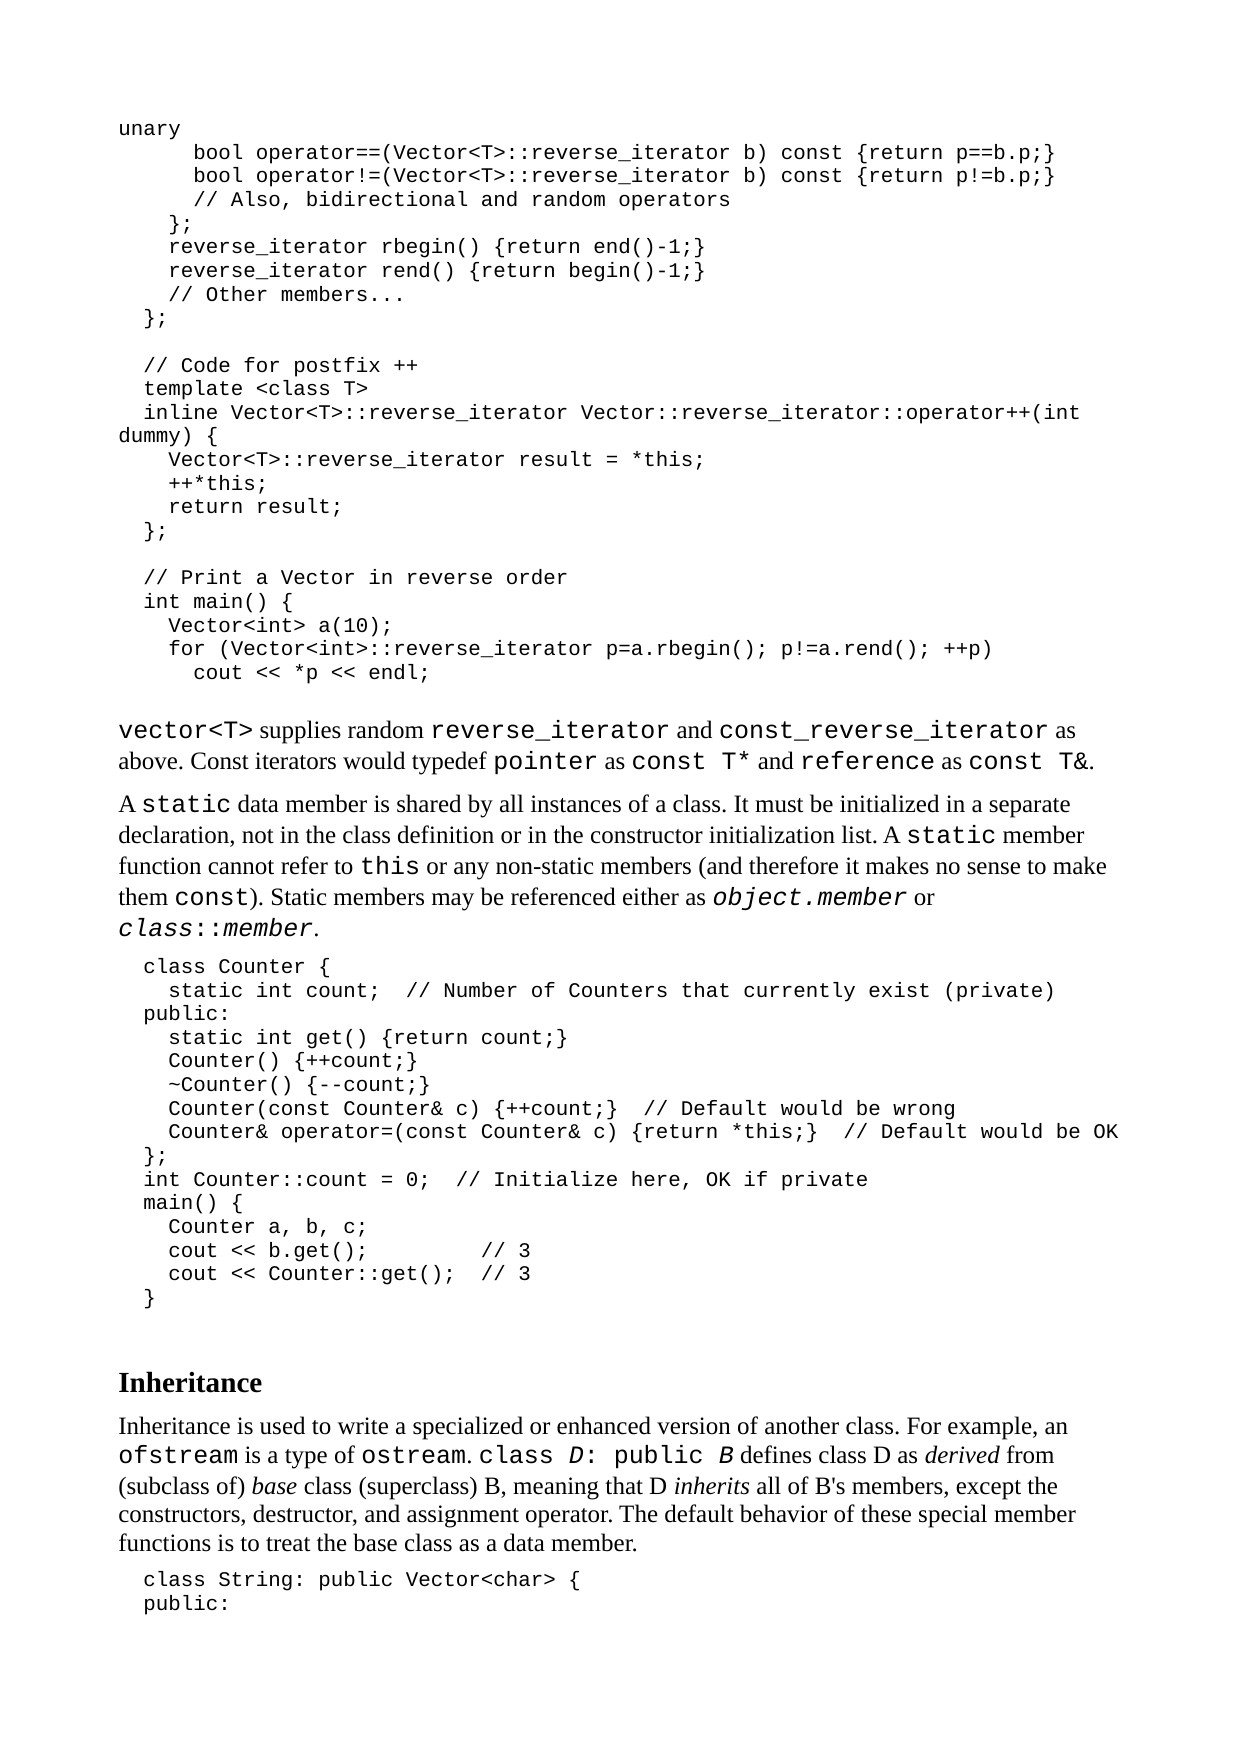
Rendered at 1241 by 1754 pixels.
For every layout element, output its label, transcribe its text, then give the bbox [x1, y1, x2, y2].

text class String: public Vector<char> { [118, 1569, 1122, 1593]
text A static data member is shared by all instances of a class. It must be initialized in a separate declaration, not in the class definition or in the constructor initialization list. A static member function cannot refer to this or any non-static members (and therefore it makes no sense to make them const). Static members may be referenced either as object.member or class::member. [118, 789, 1122, 943]
text vector<T> supplies random reverse_iterator and const_reverse_iterator as above. Const iterators would typedef pointer as const T* and reference as const T&. [118, 715, 1122, 777]
text } [118, 1287, 1122, 1311]
text static int get() {return count;} [118, 1027, 1122, 1051]
text }; [118, 307, 1122, 331]
text Counter& operator=(const Counter& c) {return *this;} // Default would be OK [118, 1121, 1122, 1145]
text template <class T> [118, 378, 1122, 402]
text // Print a Vector in reverse order [118, 567, 1122, 591]
text int Counter::count = 0; // Initialize here, OK if private [118, 1169, 1122, 1192]
text cout << *p << endl; [118, 662, 1122, 686]
text ++*this; [118, 473, 1122, 496]
text bool operator!=(Vector<T>::reverse_iterator b) const {return p!=b.p;} [118, 165, 1122, 189]
text Counter() {++count;} [118, 1051, 1122, 1074]
text return result; [118, 496, 1122, 520]
text class Counter { [118, 956, 1122, 979]
text for (Vector<int>::reverse_iterator p=a.rbegin(); p!=a.rend(); ++p) [118, 638, 1122, 662]
text }; [118, 520, 1122, 544]
text bool operator==(Vector<T>::reverse_iterator b) const {return p==b.p;} [118, 142, 1122, 165]
text reverse_iterator rbegin() {return end()-1;} [118, 236, 1122, 260]
text // Also, bidirectional and random operators [118, 189, 1122, 213]
text unary [118, 118, 1122, 142]
text Counter(const Counter& c) {++count;} // Default would be wrong [118, 1098, 1122, 1121]
text Counter a, b, c; [118, 1216, 1122, 1240]
text ~Counter() {--count;} [118, 1074, 1122, 1098]
text inline Vector<T>::reverse_iterator Vector::reverse_iterator::operator++(int dummy) { [118, 402, 1122, 449]
text Inheritance is used to write a specialized or enhanced version of another class. For example, an ofstream is a type of ostream. class D: public B defines class D as derived from (subclass of) base class (superclass) B, meaning that D inherits all of B's members, except the constructors, destructor, and assignment operator. The default behavior of these special member functions is to treat the base class as a data member. [118, 1411, 1122, 1557]
subtitle Inheritance [118, 1365, 1122, 1399]
text Vector<T>::reverse_iterator result = *this; [118, 449, 1122, 473]
text Vector<int> a(10); [118, 615, 1122, 638]
text cout << b.get(); // 3 [118, 1240, 1122, 1263]
text // Code for postfix ++ [118, 354, 1122, 378]
text public: [118, 1003, 1122, 1027]
text cout << Counter::get(); // 3 [118, 1263, 1122, 1287]
text static int count; // Number of Counters that currently exist (private) [118, 979, 1122, 1003]
text reverse_iterator rend() {return begin()-1;} [118, 260, 1122, 284]
text }; [118, 213, 1122, 236]
text // Other members... [118, 284, 1122, 307]
text public: [118, 1593, 1122, 1617]
text int main() { [118, 591, 1122, 615]
text }; [118, 1145, 1122, 1169]
text main() { [118, 1192, 1122, 1216]
